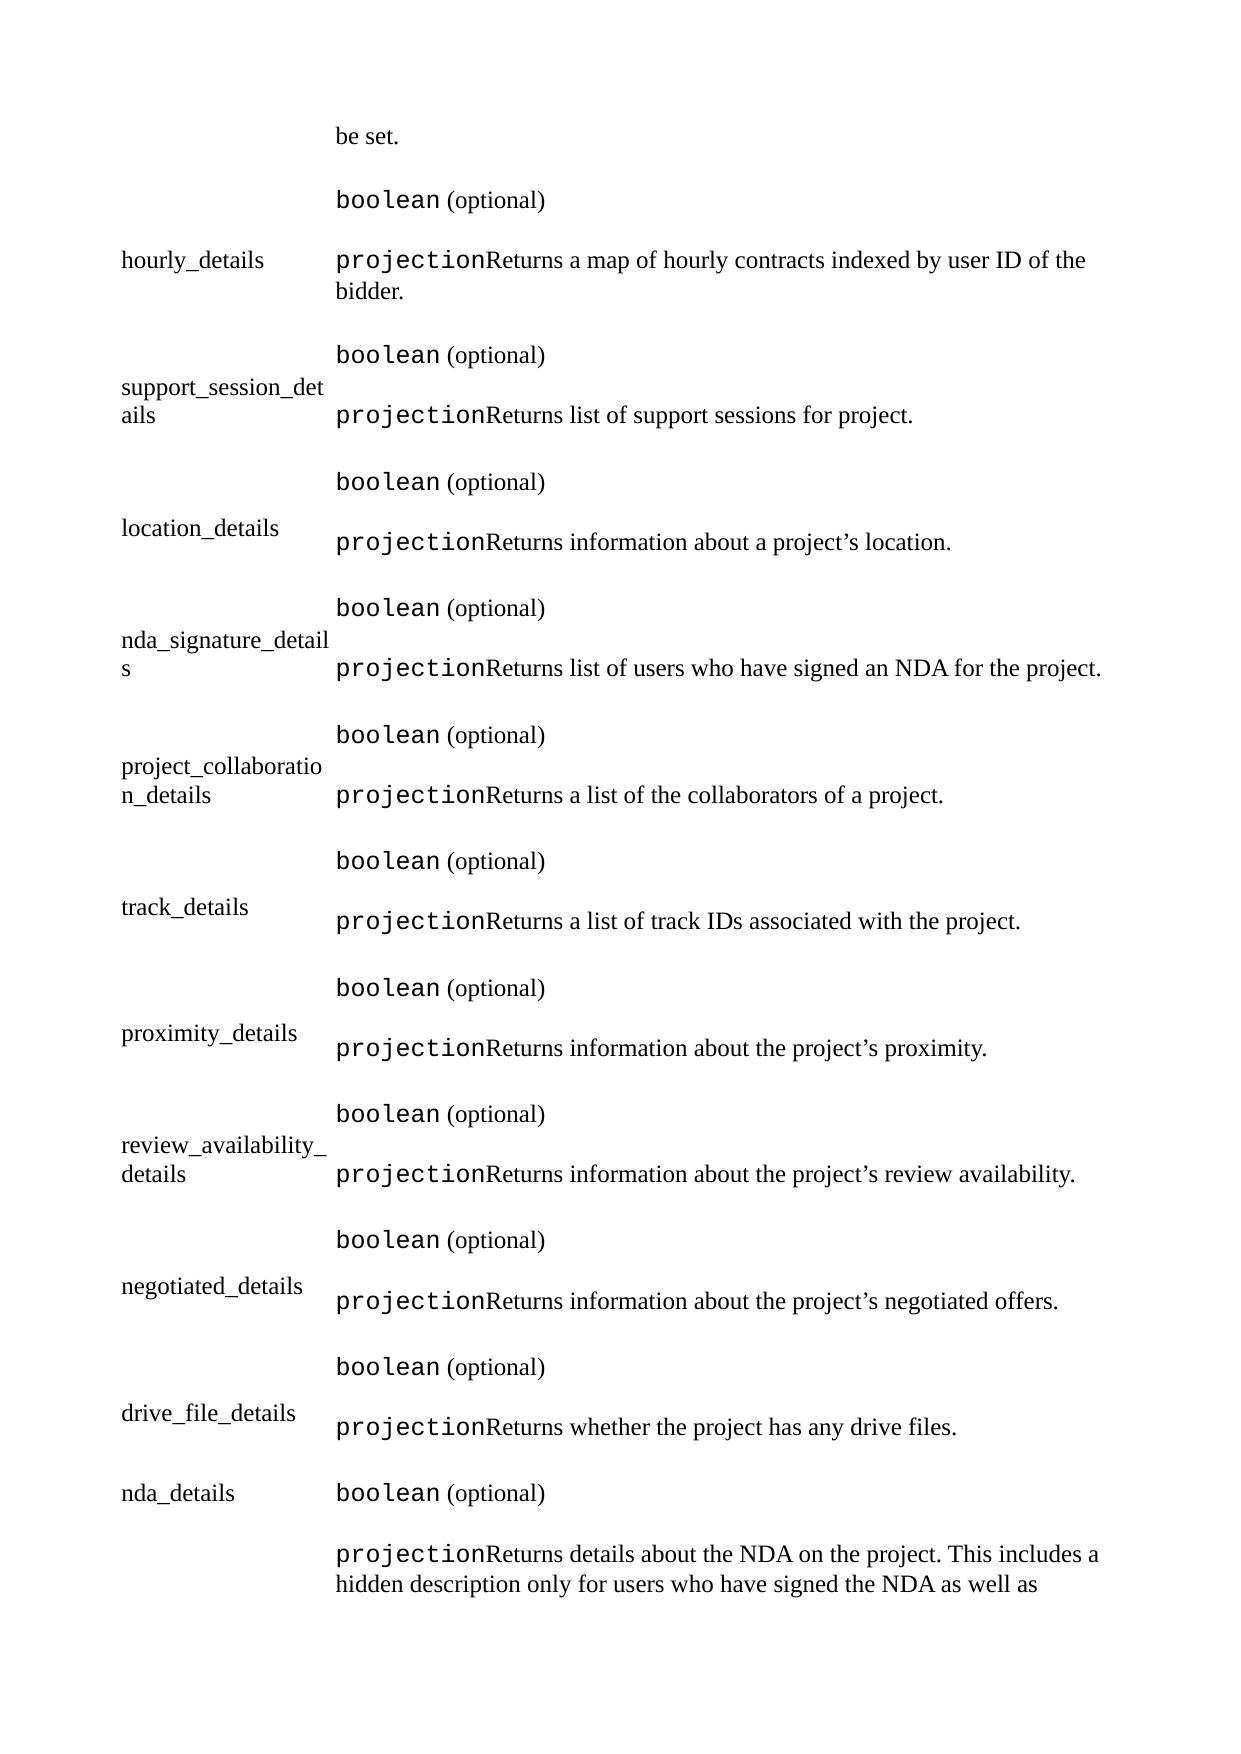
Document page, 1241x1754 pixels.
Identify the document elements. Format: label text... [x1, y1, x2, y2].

table_cell boolean (optional) projectionReturns information about the project’s negotiated offers. [333, 1223, 1122, 1349]
table_cell project_collaboration_details [118, 717, 332, 843]
table_cell proximity_details [118, 970, 332, 1096]
table_cell boolean (optional) projectionReturns list of support sessions for project. [333, 338, 1122, 464]
table_cell track_details [118, 843, 332, 970]
table_cell boolean (optional) projectionReturns information about the project’s proximity. [333, 970, 1122, 1096]
table_cell boolean (optional) projectionReturns information about a project’s location. [333, 464, 1122, 590]
table_cell support_session_details [118, 338, 332, 464]
table_cell nda_details [118, 1476, 332, 1601]
table_cell location_details [118, 464, 332, 590]
table_cell be set. [333, 118, 1122, 182]
table_cell boolean (optional) projectionReturns a map of hourly contracts indexed by user ID of the bidder. [333, 182, 1122, 337]
table_cell boolean (optional) projectionReturns whether the project has any drive files. [333, 1349, 1122, 1476]
table_cell [118, 118, 332, 182]
table_cell nda_signature_details [118, 590, 332, 717]
table_cell boolean (optional) projectionReturns a list of track IDs associated with the project. [333, 843, 1122, 970]
table_cell drive_file_details [118, 1349, 332, 1476]
table_cell boolean (optional) projectionReturns details about the NDA on the project. This includes a hidden description only for users who have signed the NDA as well as [333, 1476, 1122, 1601]
table_cell negotiated_details [118, 1223, 332, 1349]
table_cell boolean (optional) projectionReturns list of users who have signed an NDA for the project. [333, 590, 1122, 717]
table_cell boolean (optional) projectionReturns a list of the collaborators of a project. [333, 717, 1122, 843]
table_cell review_availability_details [118, 1096, 332, 1223]
table_cell hourly_details [118, 182, 332, 337]
table_cell boolean (optional) projectionReturns information about the project’s review availability. [333, 1096, 1122, 1223]
